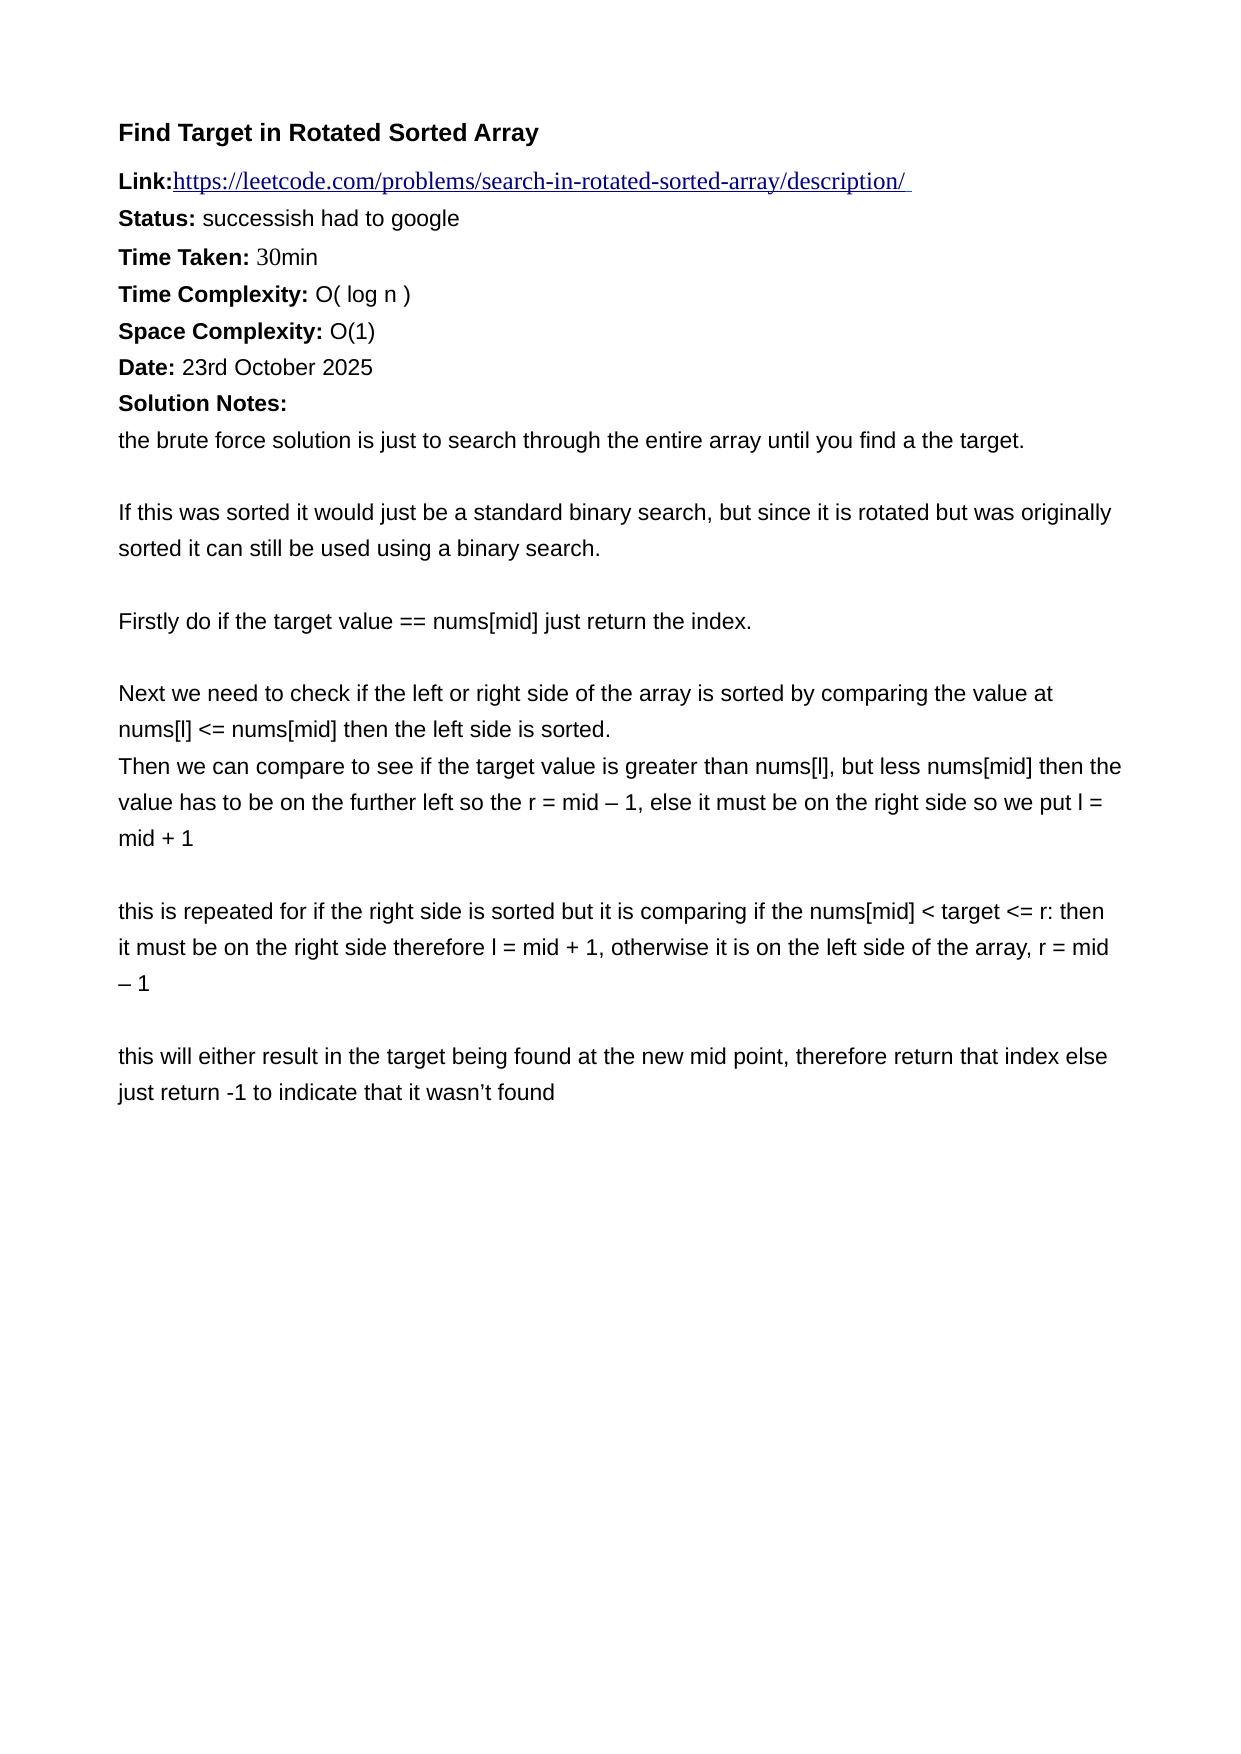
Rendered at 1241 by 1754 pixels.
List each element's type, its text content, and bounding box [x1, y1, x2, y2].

text Find Target in Rotated Sorted Array [118, 118, 1122, 147]
text Status: successish had to google [118, 205, 1122, 232]
text If this was sorted it would just be a standard binary search, but since it is rotated but was originally sorted it can still be used using a binary search. [118, 499, 1122, 562]
text Date: 23rd October 2025 [118, 354, 1122, 380]
text the brute force solution is just to search through the entire array until you find a the target. [118, 427, 1122, 453]
text this will either result in the target being found at the new mid point, therefore return that index else just return -1 to indicate that it wasn’t found [118, 1043, 1122, 1105]
text Time Complexity: O( log n ) [118, 281, 1122, 308]
text Time Taken: 30min [118, 242, 1122, 270]
text Space Complexity: O(1) [118, 318, 1122, 344]
text Link:https://leetcode.com/problems/search-in-rotated-sorted-array/description/ [118, 166, 1122, 194]
text Firstly do if the target value == nums[mid] just return the index. [118, 608, 1122, 634]
text Solution Notes: [118, 390, 1122, 417]
text this is repeated for if the right side is sorted but it is comparing if the nums[mid] < target <= r: then it must be on the right side therefore l = mid + 1, otherwise it is on the left side of the array, r = mid – 1 [118, 898, 1122, 997]
text Then we can compare to see if the target value is greater than nums[l], but less nums[mid] then the value has to be on the further left so the r = mid – 1, else it must be on the right side so we put l = mid + 1 [118, 753, 1122, 852]
text Next we need to check if the left or right side of the array is sorted by comparing the value at nums[l] <= nums[mid] then the left side is sorted. [118, 680, 1122, 743]
